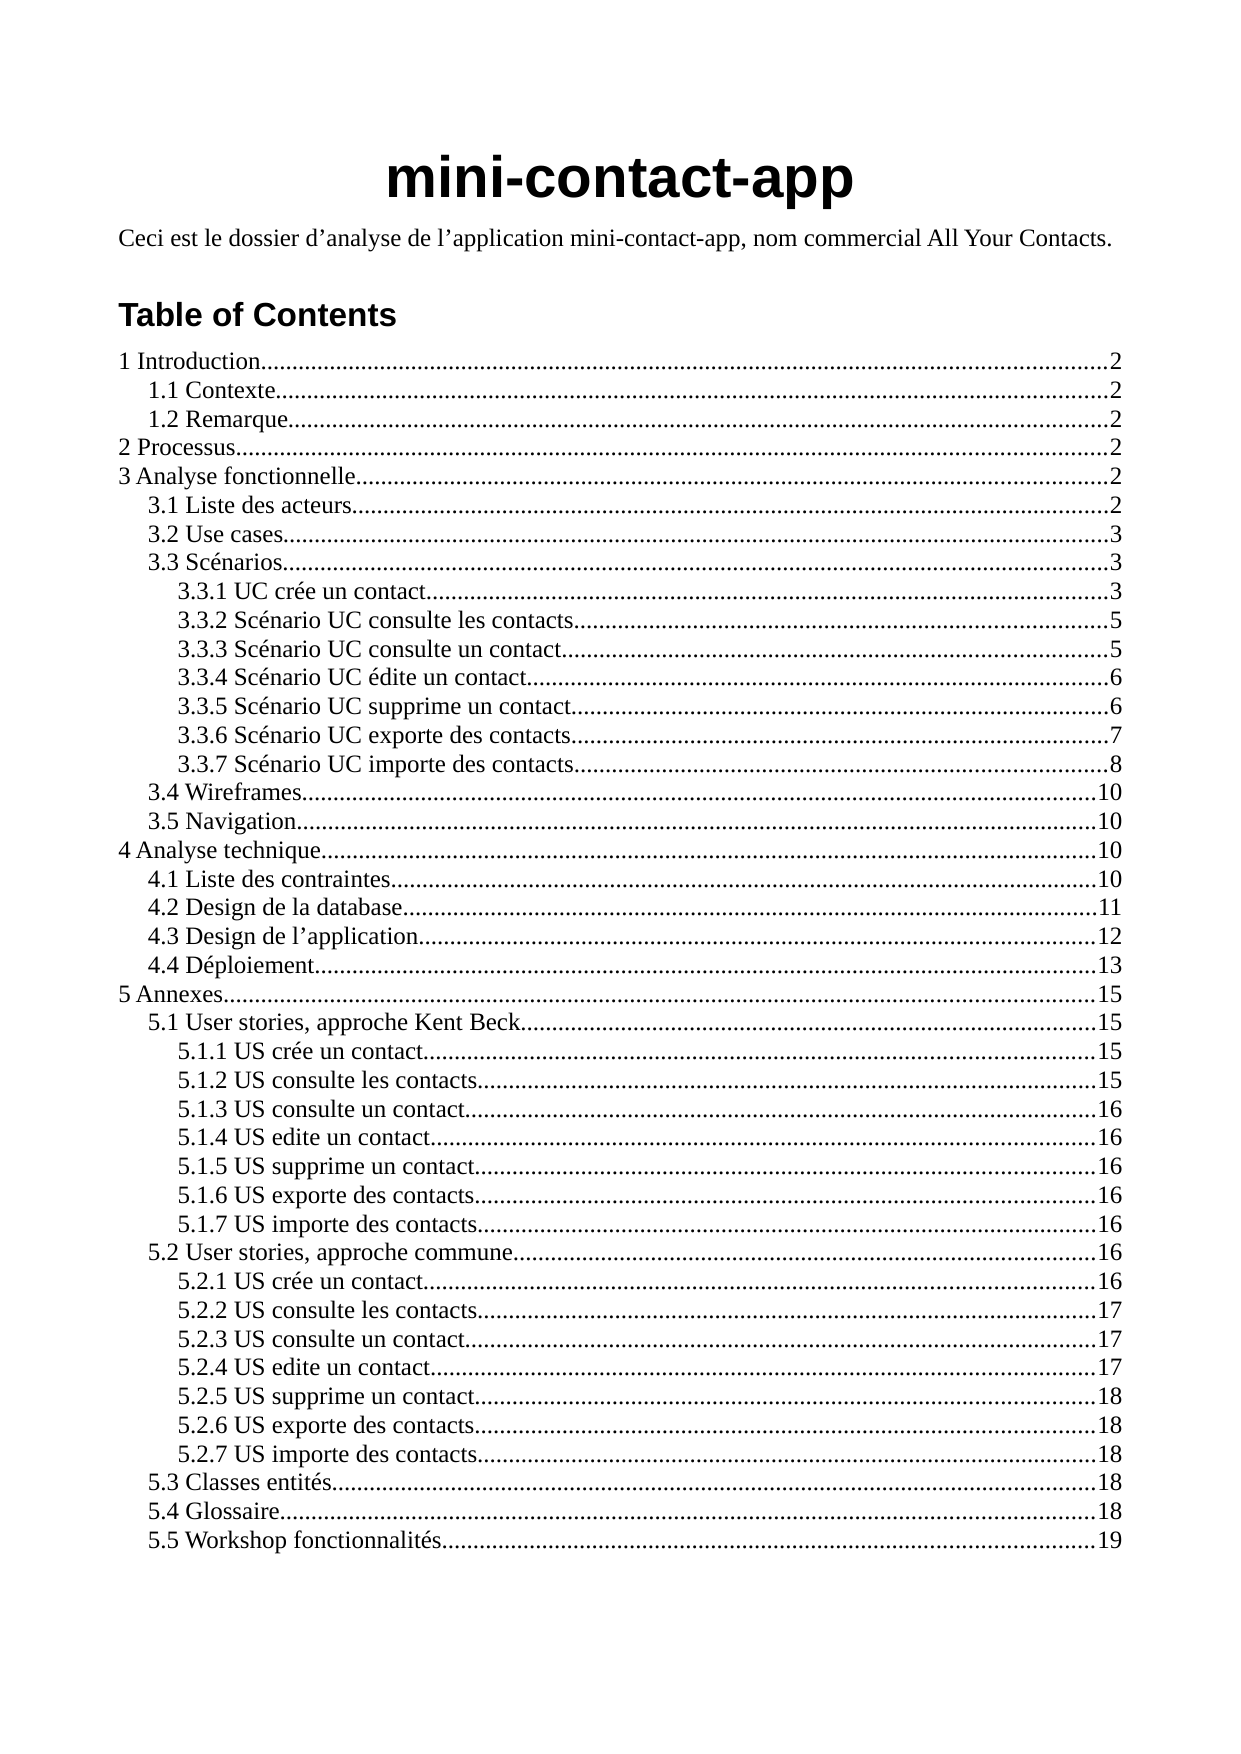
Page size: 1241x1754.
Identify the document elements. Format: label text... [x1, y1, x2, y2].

text 3.3 Scénarios 3 [148, 547, 1122, 576]
text 5.1.6 US exporte des contacts 16 [177, 1180, 1122, 1209]
text 3.5 Navigation 10 [148, 806, 1122, 835]
text 1.1 Contexte 2 [148, 375, 1122, 404]
text 4 Analyse technique 10 [118, 835, 1122, 864]
title mini-contact-app [118, 143, 1122, 210]
subtitle Table of Contents [118, 295, 1122, 334]
text Ceci est le dossier d’analyse de l’application mini-contact-app, nom commercial All Your Contacts. [118, 223, 1122, 251]
text 3.1 Liste des acteurs 2 [148, 490, 1122, 519]
text 3.3.4 Scénario UC édite un contact 6 [177, 662, 1122, 691]
text 4.1 Liste des contraintes 10 [148, 864, 1122, 892]
text 5.2.2 US consulte les contacts 17 [177, 1295, 1122, 1324]
text 5.5 Workshop fonctionnalités 19 [148, 1525, 1122, 1554]
text 1.2 Remarque 2 [148, 404, 1122, 432]
text 3.4 Wireframes 10 [148, 777, 1122, 806]
text 5.1.4 US edite un contact 16 [177, 1122, 1122, 1151]
text 2 Processus 2 [118, 432, 1122, 461]
text 5.1.5 US supprime un contact 16 [177, 1151, 1122, 1180]
text 5.2.5 US supprime un contact 18 [177, 1381, 1122, 1410]
text 3.3.3 Scénario UC consulte un contact 5 [177, 634, 1122, 662]
text 3.3.1 UC crée un contact 3 [177, 576, 1122, 605]
text 5 Annexes 15 [118, 979, 1122, 1007]
text 5.2.4 US edite un contact 17 [177, 1352, 1122, 1381]
text 5.4 Glossaire 18 [148, 1496, 1122, 1525]
text 3.3.5 Scénario UC supprime un contact 6 [177, 691, 1122, 720]
text 3.3.6 Scénario UC exporte des contacts 7 [177, 720, 1122, 749]
text 5.2 User stories, approche commune 16 [148, 1237, 1122, 1266]
text 4.3 Design de l’application 12 [148, 921, 1122, 950]
text 5.2.3 US consulte un contact 17 [177, 1324, 1122, 1352]
text 4.4 Déploiement 13 [148, 950, 1122, 979]
text 5.2.1 US crée un contact 16 [177, 1266, 1122, 1295]
text 3.3.7 Scénario UC importe des contacts 8 [177, 749, 1122, 777]
text 3.2 Use cases 3 [148, 519, 1122, 547]
text 3.3.2 Scénario UC consulte les contacts 5 [177, 605, 1122, 634]
text 5.1 User stories, approche Kent Beck 15 [148, 1007, 1122, 1036]
text 5.1.7 US importe des contacts 16 [177, 1209, 1122, 1237]
text 1 Introduction 2 [118, 346, 1122, 375]
text 3 Analyse fonctionnelle 2 [118, 461, 1122, 490]
text 5.3 Classes entités 18 [148, 1467, 1122, 1496]
text 5.1.3 US consulte un contact 16 [177, 1094, 1122, 1122]
text 4.2 Design de la database 11 [148, 892, 1122, 921]
text 5.1.1 US crée un contact 15 [177, 1036, 1122, 1065]
text 5.2.7 US importe des contacts 18 [177, 1439, 1122, 1467]
text 5.2.6 US exporte des contacts 18 [177, 1410, 1122, 1439]
text 5.1.2 US consulte les contacts 15 [177, 1065, 1122, 1094]
